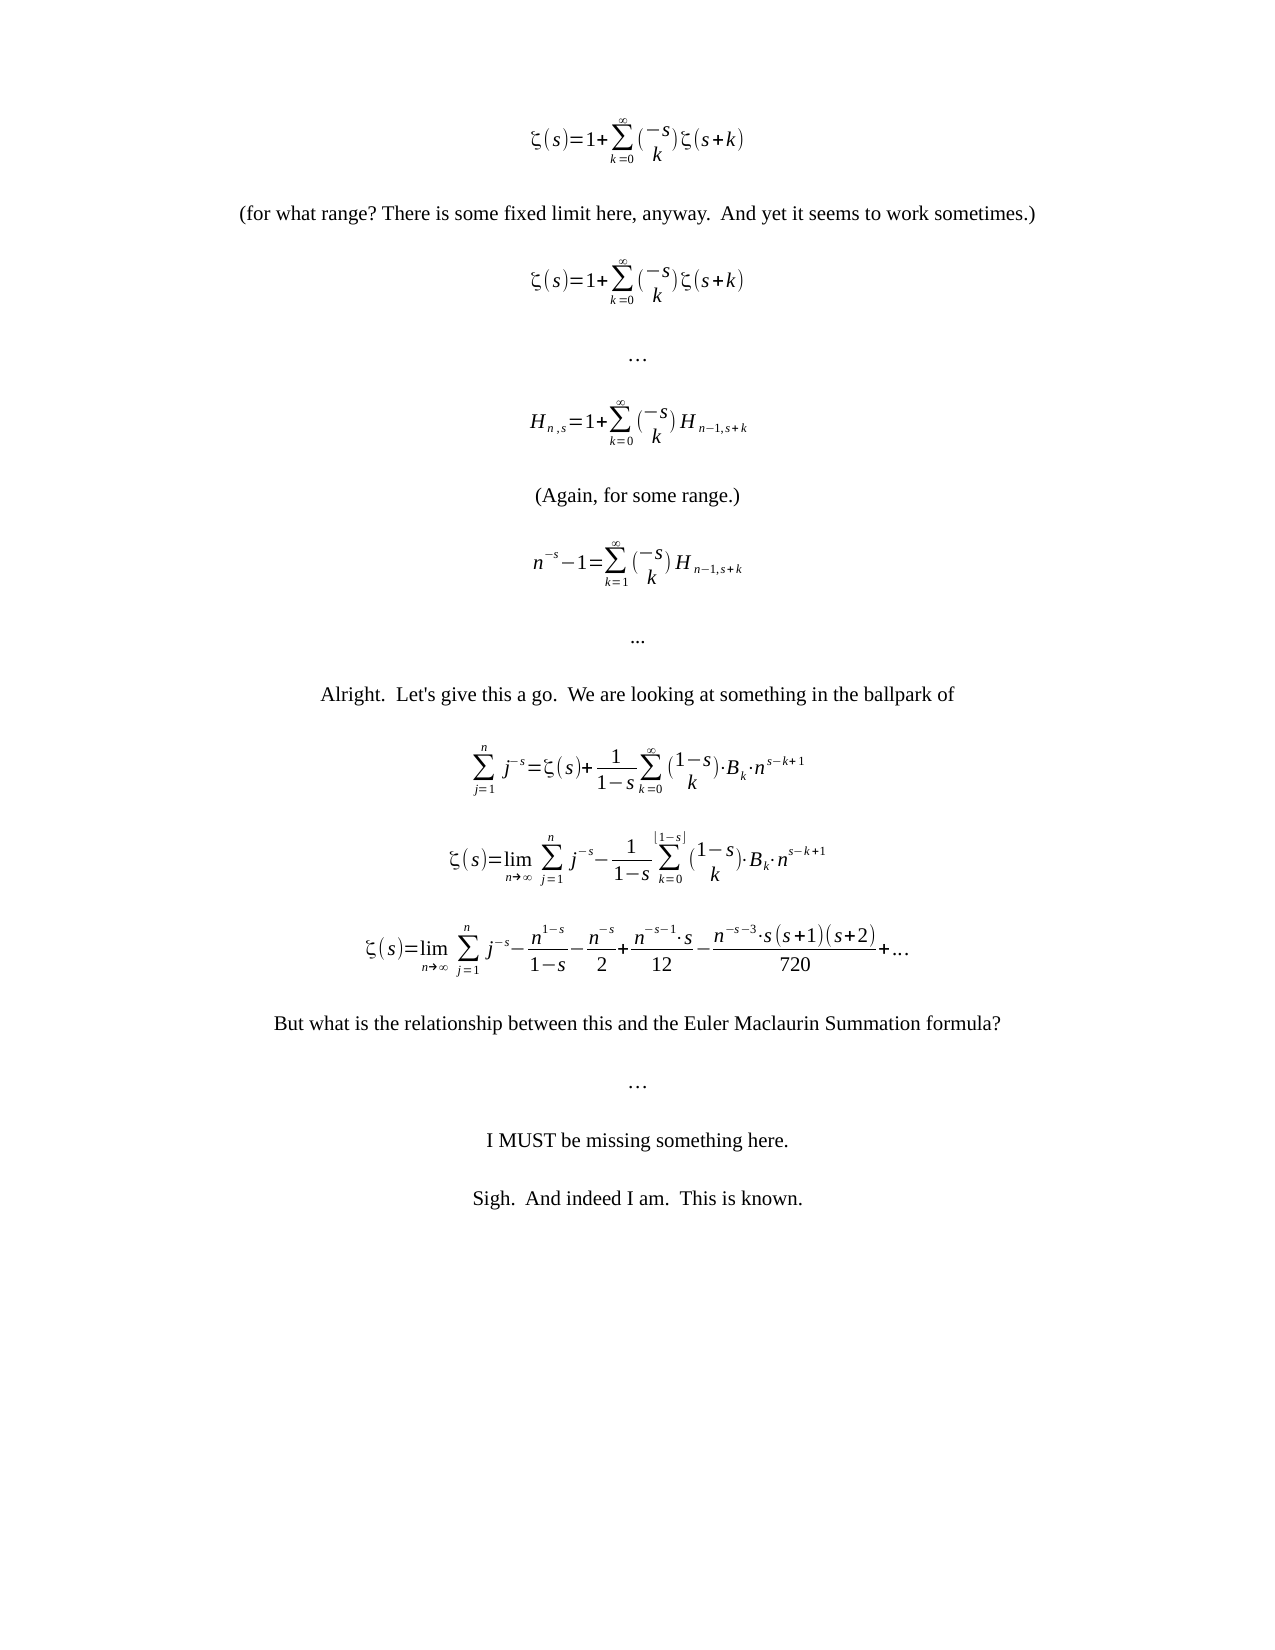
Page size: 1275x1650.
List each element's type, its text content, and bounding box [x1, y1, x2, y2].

text Alright. Let's give this a go. We are looking at something in the ballpark of [118, 682, 1157, 706]
text … [118, 1069, 1157, 1093]
text ... [118, 624, 1157, 648]
text (for what range? There is some fixed limit here, anyway. And yet it seems to work sometimes.) [118, 201, 1157, 225]
text I MUST be missing something here. [118, 1127, 1157, 1152]
text Sigh. And indeed I am. This is known. [118, 1186, 1157, 1210]
text But what is the relationship between this and the Euler Maclaurin Summation formula? [118, 1011, 1157, 1035]
text (Again, for some range.) [118, 483, 1157, 507]
text … [118, 342, 1157, 366]
